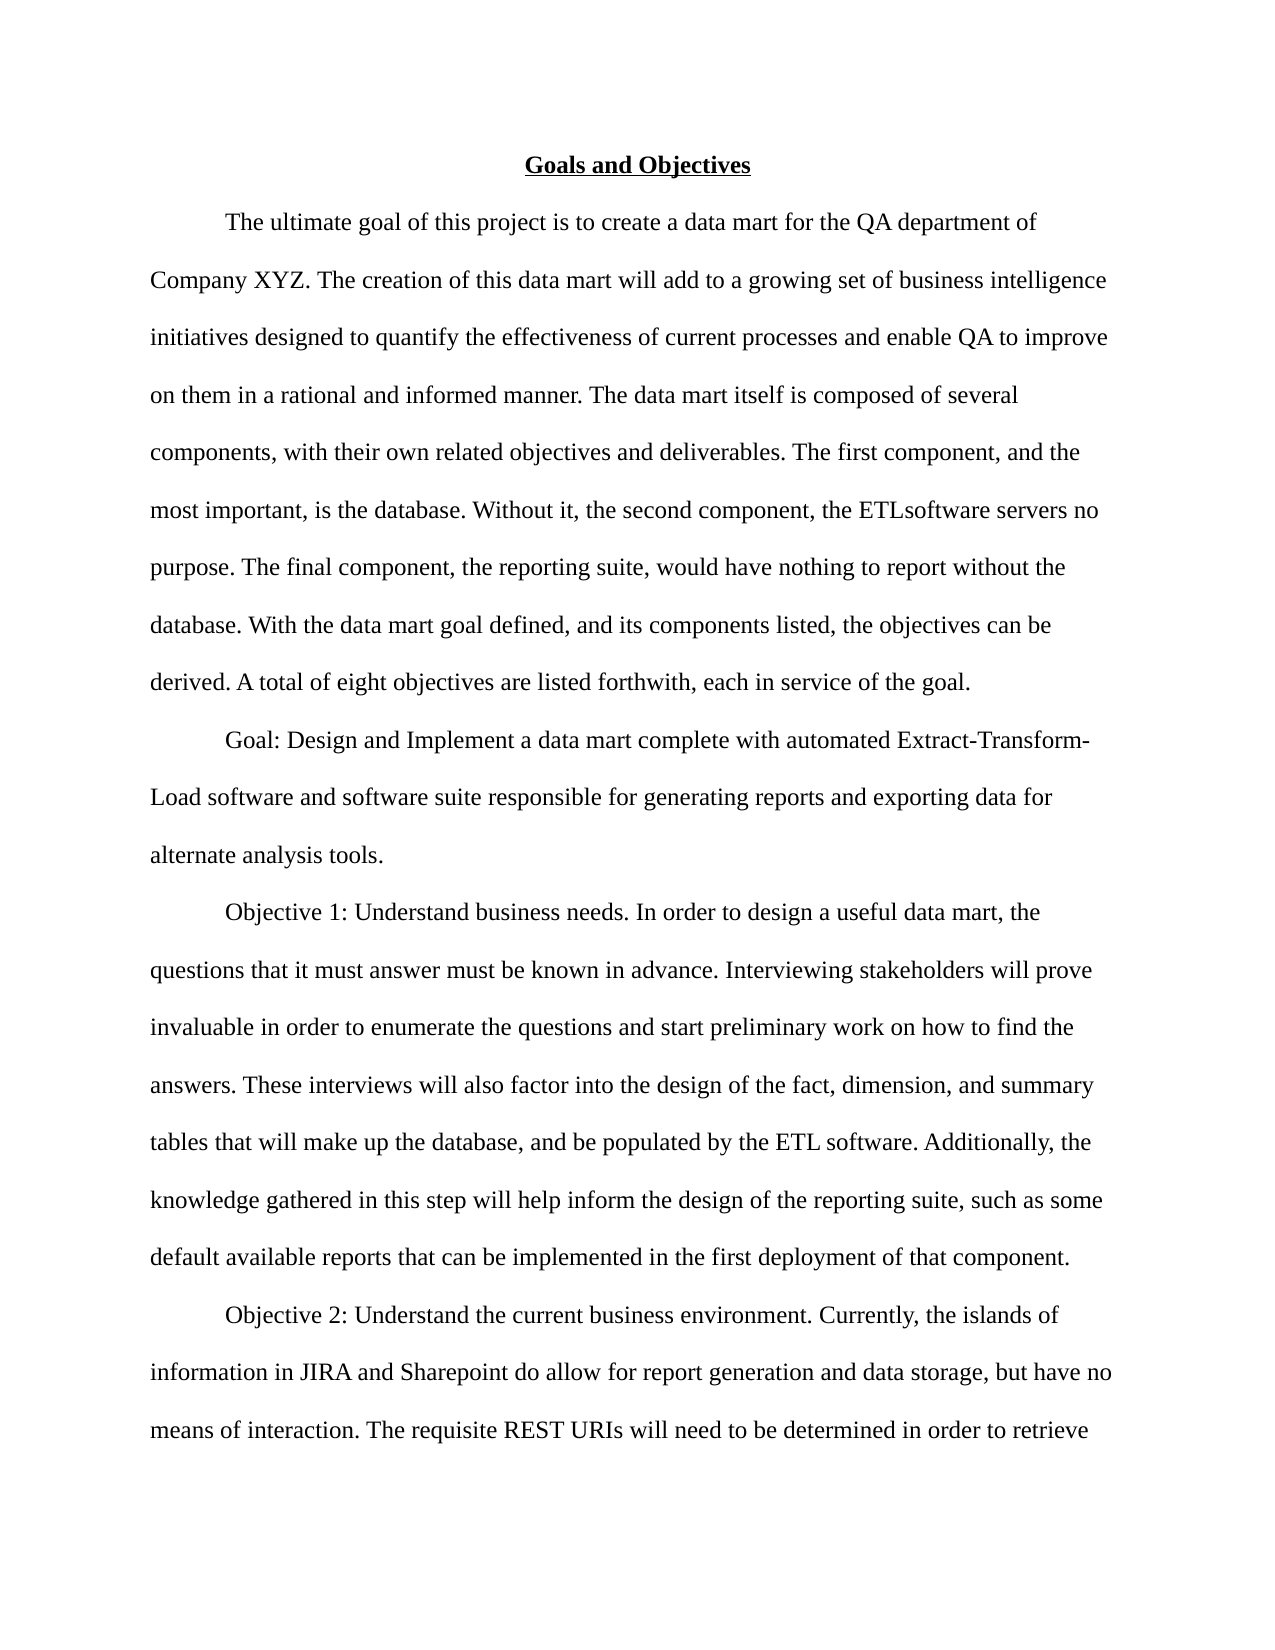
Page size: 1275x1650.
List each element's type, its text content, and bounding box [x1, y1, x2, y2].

text Objective 2: Understand the current business environment. Currently, the islands of information in JIRA and Sharepoint do allow for report generation and data storage, but have no means of interaction. The requisite REST URIs will need to be determined in order to retrieve [150, 1300, 1125, 1444]
text The ultimate goal of this project is to create a data mart for the QA department of Company XYZ. The creation of this data mart will add to a growing set of business intelligence initiatives designed to quantify the effectiveness of current processes and enable QA to improve on them in a rational and informed manner. The data mart itself is composed of several components, with their own related objectives and deliverables. The first component, and the most important, is the database. Without it, the second component, the ETLsoftware servers no purpose. The final component, the reporting suite, would have nothing to report without the database. With the data mart goal defined, and its components listed, the objectives can be derived. A total of eight objectives are listed forthwith, each in service of the goal. [150, 207, 1125, 696]
text Goals and Objectives [150, 150, 1125, 179]
text Goal: Design and Implement a data mart complete with automated Extract-Transform-Load software and software suite responsible for generating reports and exporting data for alternate analysis tools. [150, 725, 1125, 869]
text Objective 1: Understand business needs. In order to design a useful data mart, the questions that it must answer must be known in advance. Interviewing stakeholders will prove invaluable in order to enumerate the questions and start preliminary work on how to find the answers. These interviews will also factor into the design of the fact, dimension, and summary tables that will make up the database, and be populated by the ETL software. Additionally, the knowledge gathered in this step will help inform the design of the reporting suite, such as some default available reports that can be implemented in the first deployment of that component. [150, 897, 1125, 1271]
